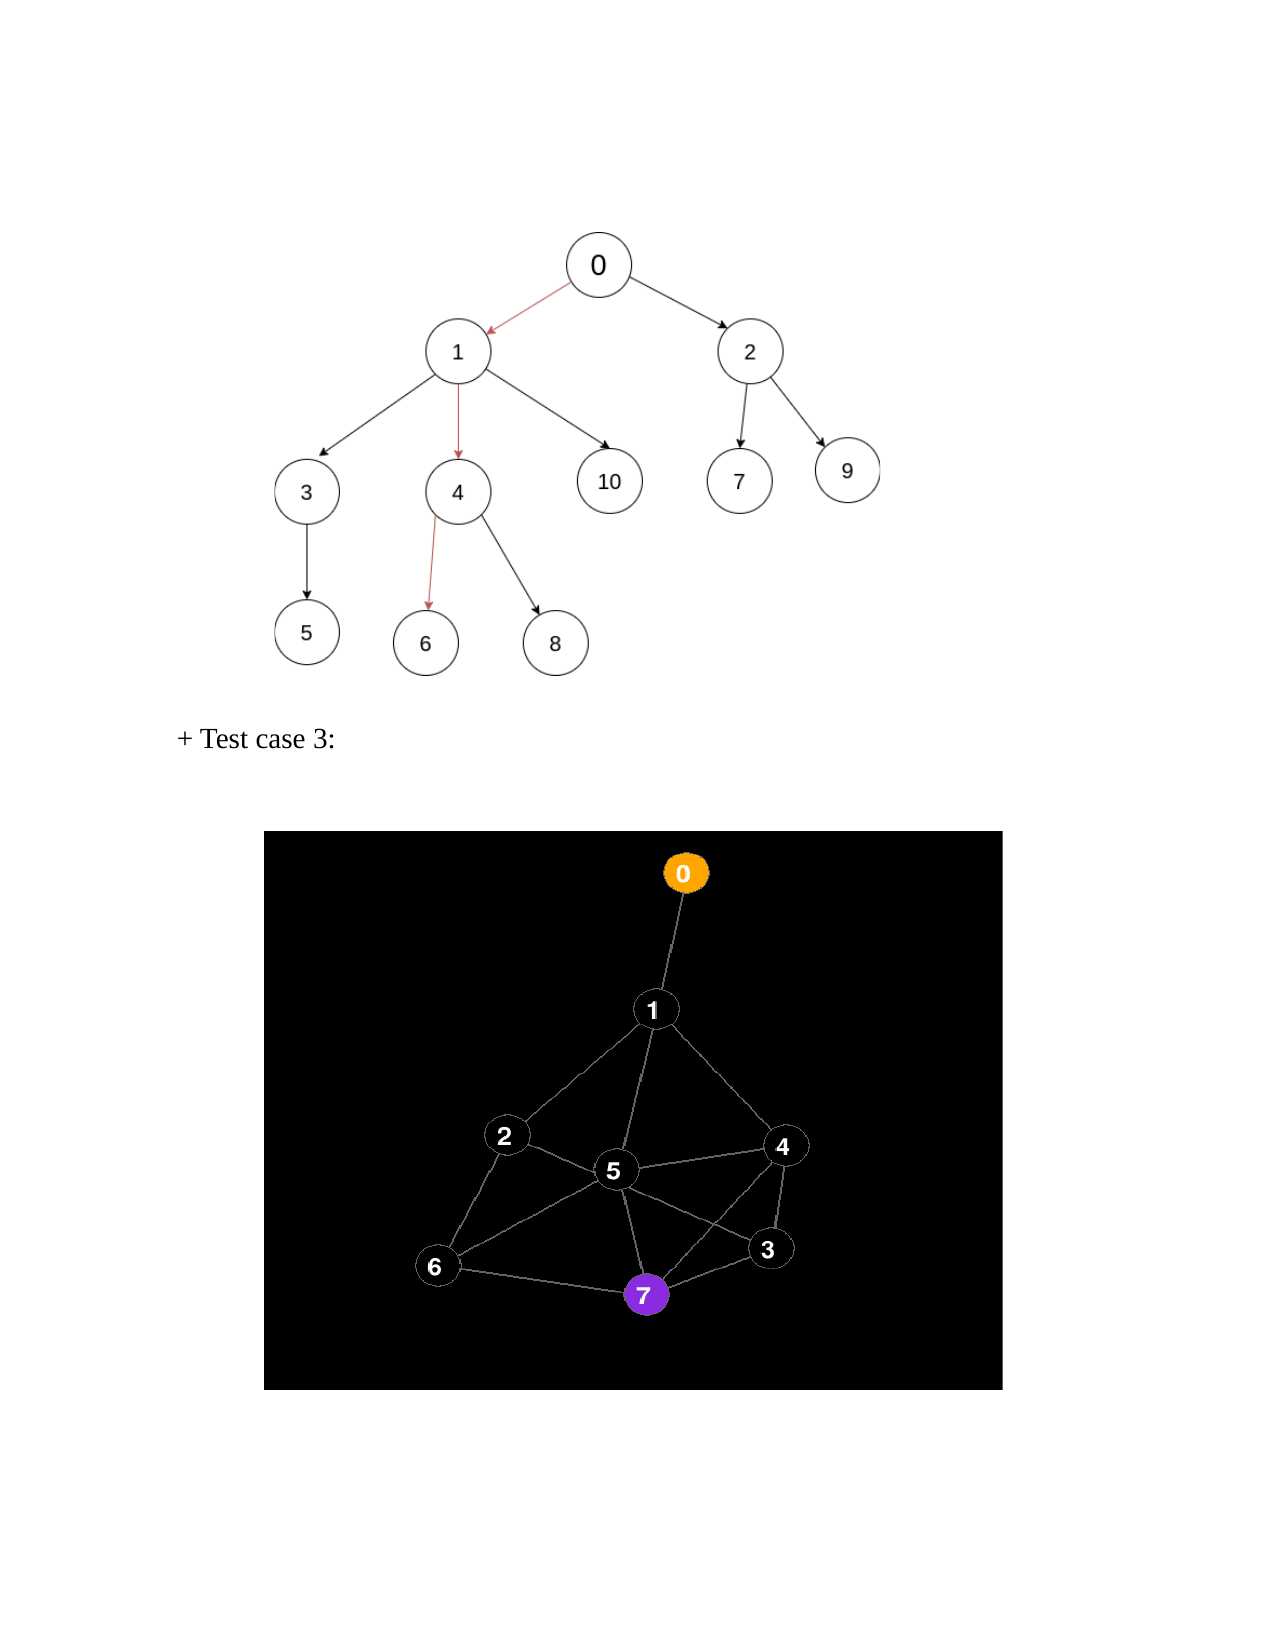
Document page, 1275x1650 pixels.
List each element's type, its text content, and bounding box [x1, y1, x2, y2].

picture [274, 232, 881, 676]
picture [264, 831, 1003, 1390]
text + Test case 3: [177, 721, 1090, 754]
